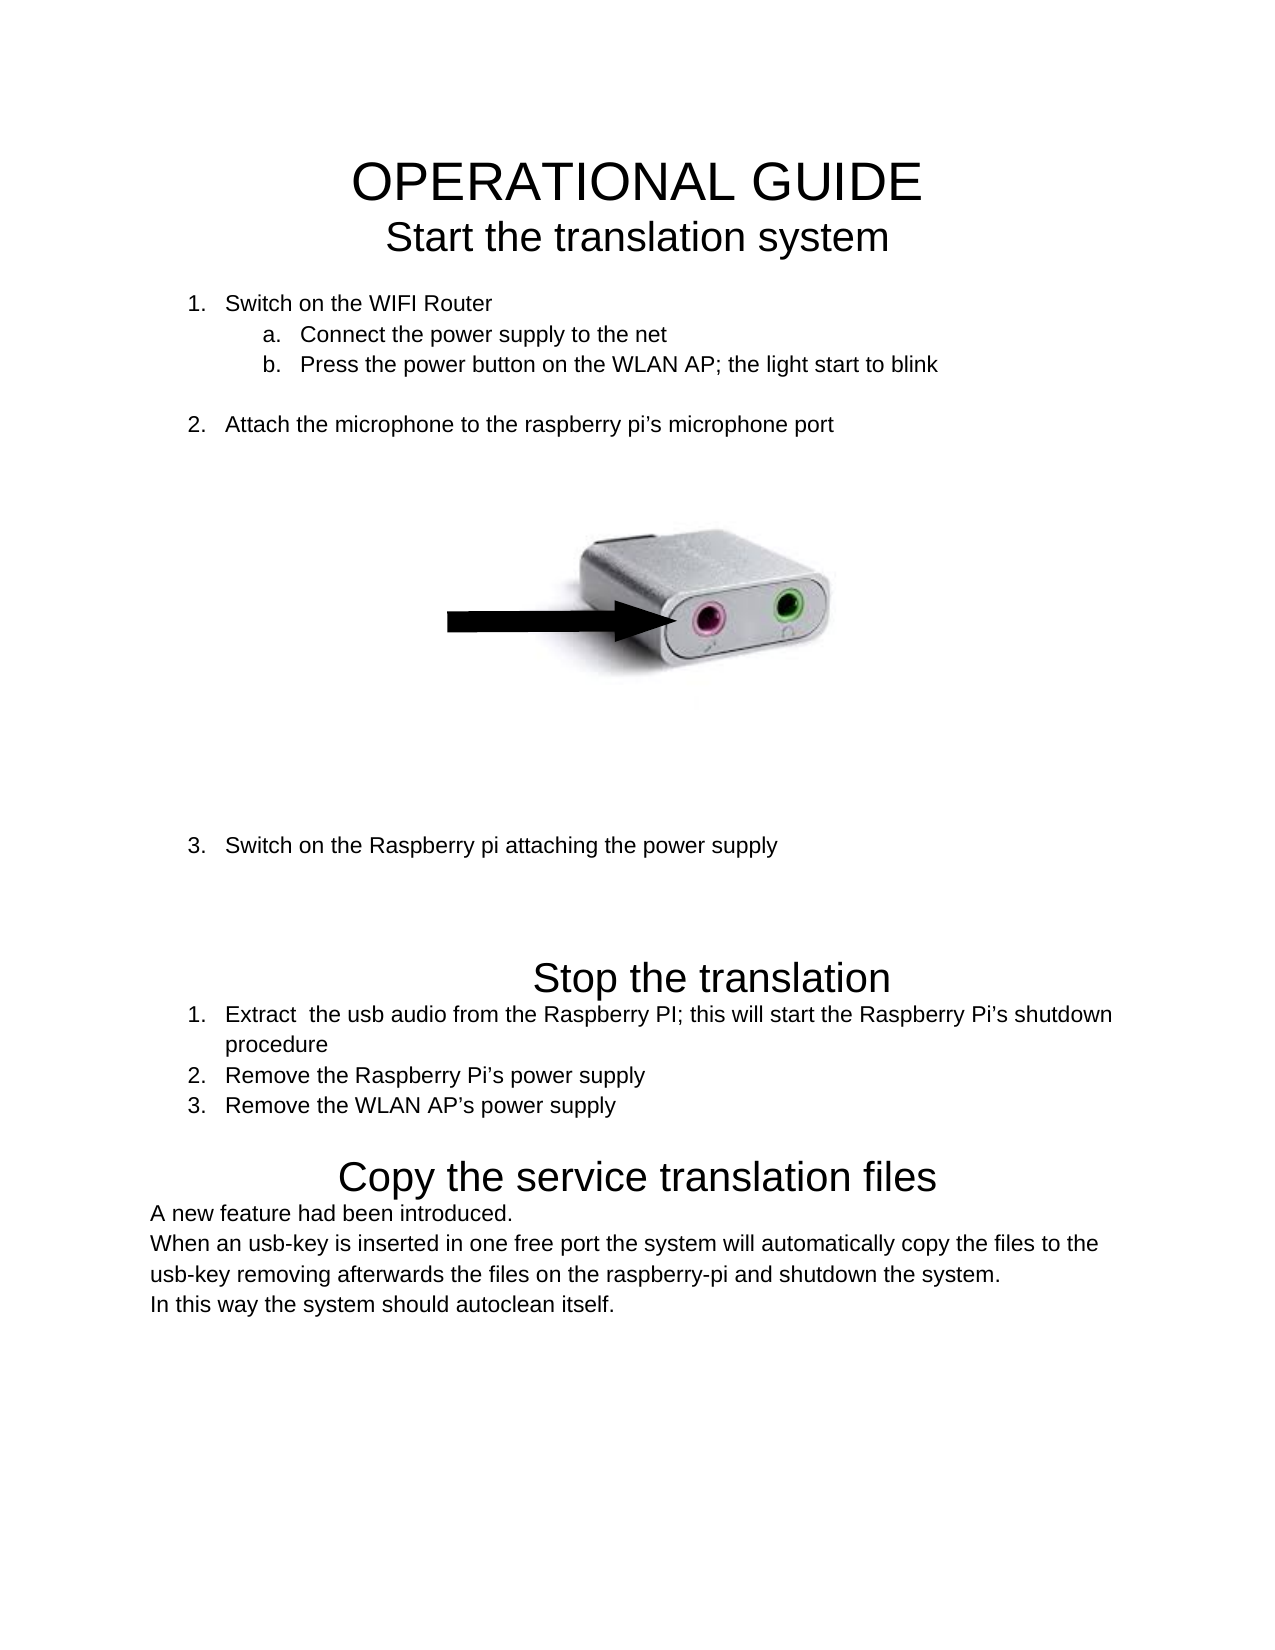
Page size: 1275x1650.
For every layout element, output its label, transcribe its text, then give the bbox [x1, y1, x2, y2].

list Remove the WLAN AP’s power supply [187, 1092, 1125, 1118]
list Press the power button on the WLAN AP; the light start to blink [262, 351, 1125, 377]
text In this way the system should autoclean itself. [150, 1291, 1125, 1317]
subtitle Copy the service translation files [150, 1152, 1125, 1200]
picture [486, 459, 916, 746]
list Switch on the Raspberry pi attaching the power supply [187, 832, 1125, 859]
list Extract the usb audio from the Raspberry PI; this will start the Raspberry Pi’s shutdown procedure [187, 1001, 1125, 1058]
subtitle Start the translation system [150, 212, 1125, 260]
list Attach the microphone to the raspberry pi’s microphone port [187, 411, 1125, 438]
list Remove the Raspberry Pi’s power supply [187, 1062, 1125, 1088]
list Switch on the WIFI Router [187, 290, 1125, 317]
list Connect the power supply to the net [262, 321, 1125, 347]
subtitle Stop the translation [150, 953, 1125, 1001]
text A new feature had been introduced. [150, 1200, 1125, 1227]
title OPERATIONAL GUIDE [150, 150, 1125, 212]
text When an usb-key is inserted in one free port the system will automatically copy the files to the usb-key removing afterwards the files on the raspberry-pi and shutdown the system. [150, 1230, 1125, 1287]
